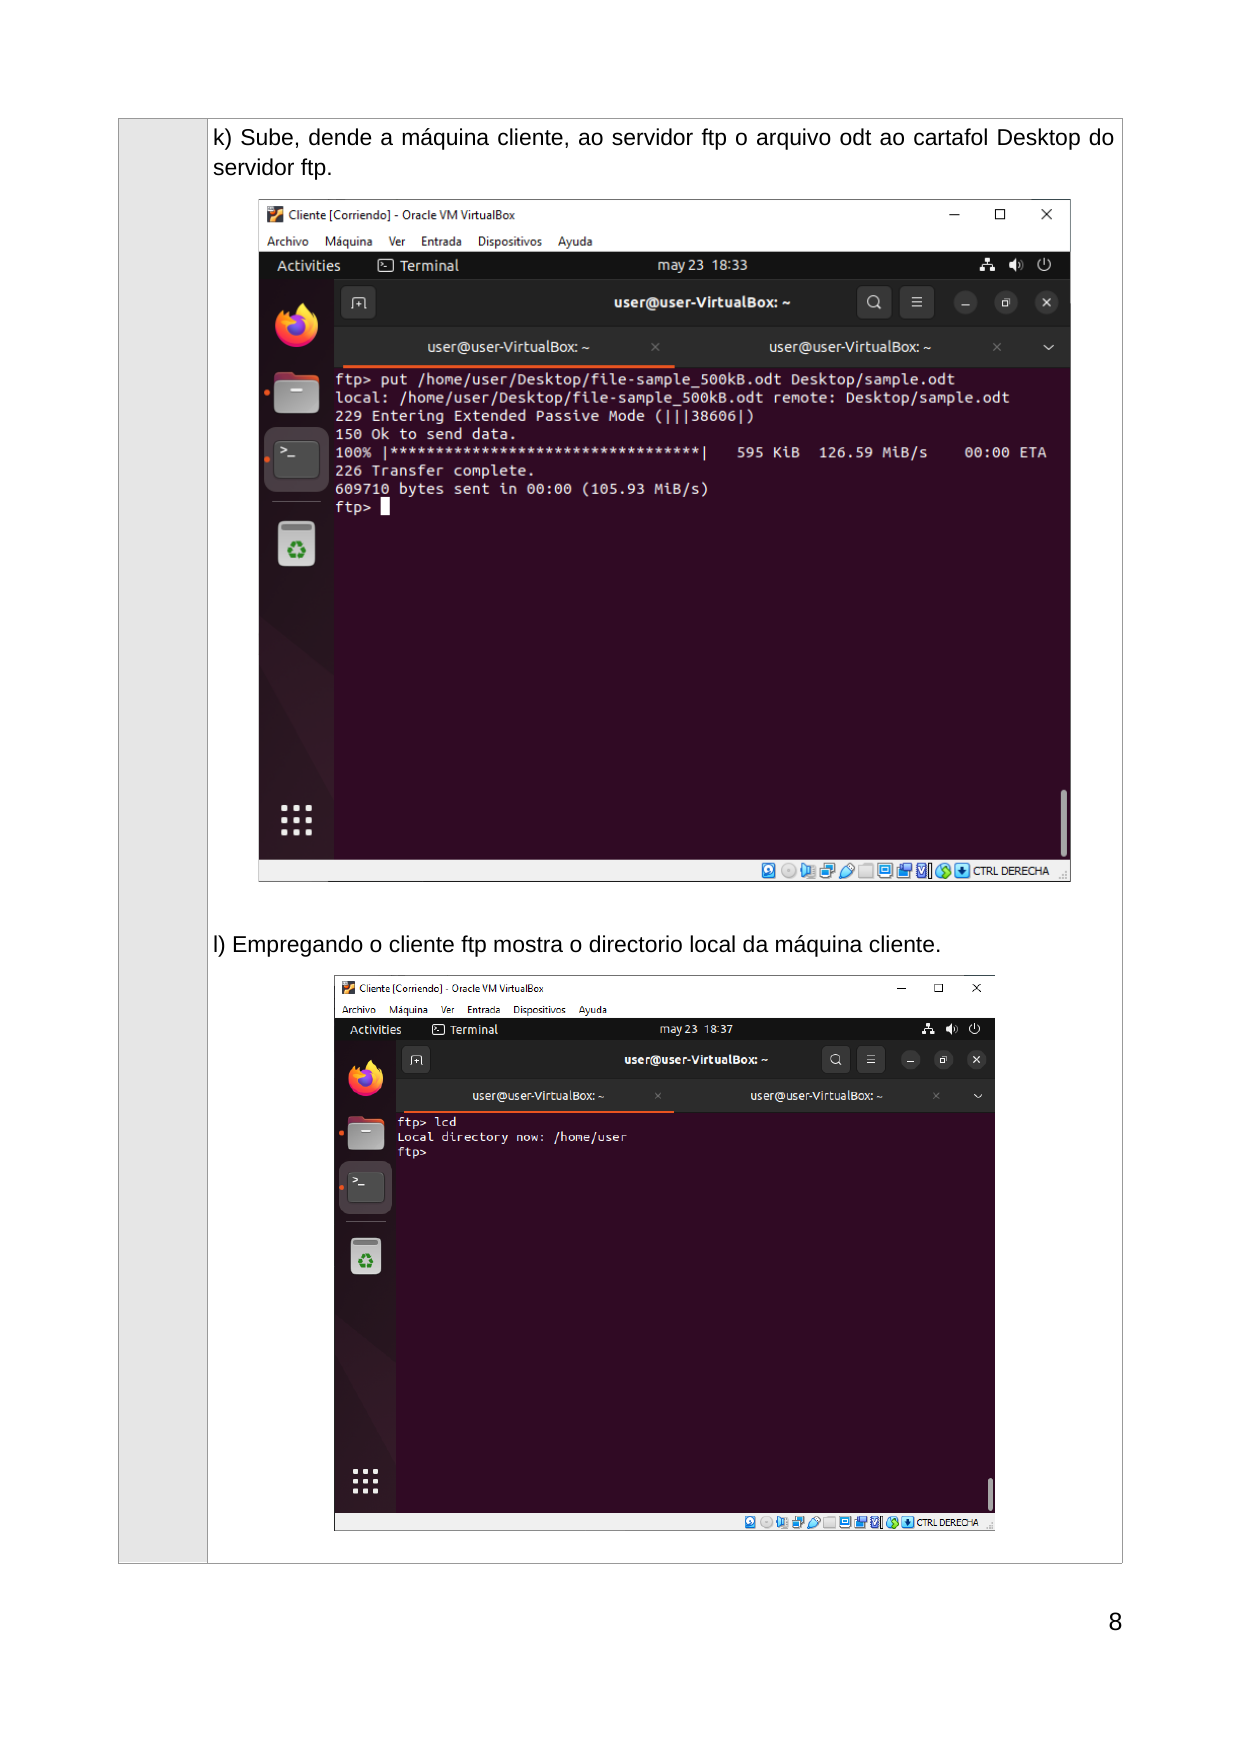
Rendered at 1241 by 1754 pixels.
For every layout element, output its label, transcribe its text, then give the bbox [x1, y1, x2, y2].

table_header [119, 119, 207, 1562]
table_header k) Sube, dende a máquina cliente, ao servidor ftp o arquivo odt ao cartafol Desktop do servidor ftp. l) Empregando o cliente ftp mostra o directorio local da máquina cliente. [208, 119, 1122, 1562]
picture [258, 199, 1071, 882]
picture [334, 975, 995, 1531]
